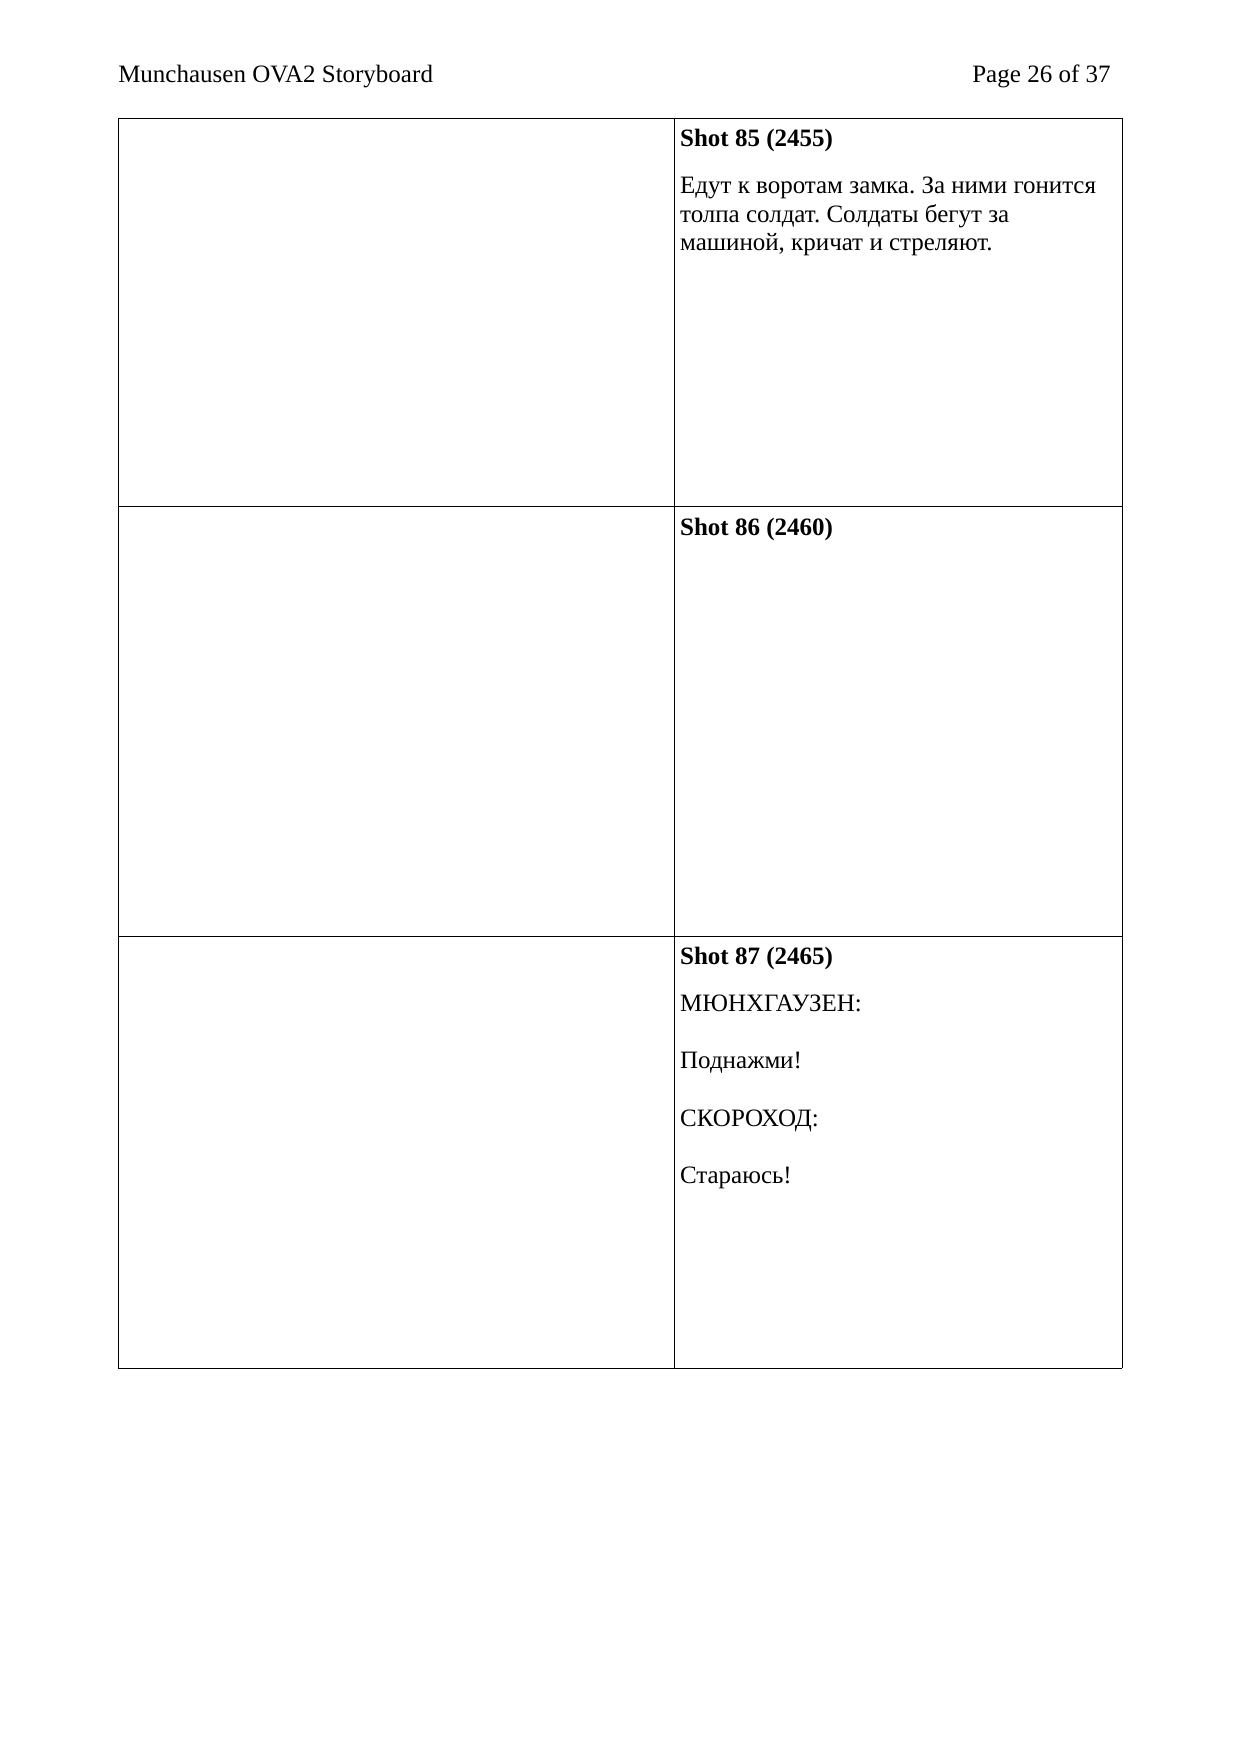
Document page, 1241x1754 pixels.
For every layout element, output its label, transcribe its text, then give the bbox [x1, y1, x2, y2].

table_cell [119, 507, 674, 936]
table_cell [119, 119, 674, 506]
table_cell Shot 87 (2465) МЮНХГАУЗЕН: Поднажми! СКОРОХОД: Стараюсь! [675, 937, 1122, 1367]
table_cell Shot 85 (2455) Едут к воротам замка. За ними гонится толпа солдат. Солдаты бегут за машиной, кричат и стреляют. [675, 119, 1122, 506]
table_cell [119, 937, 674, 1367]
table_cell Shot 86 (2460) [675, 507, 1122, 936]
